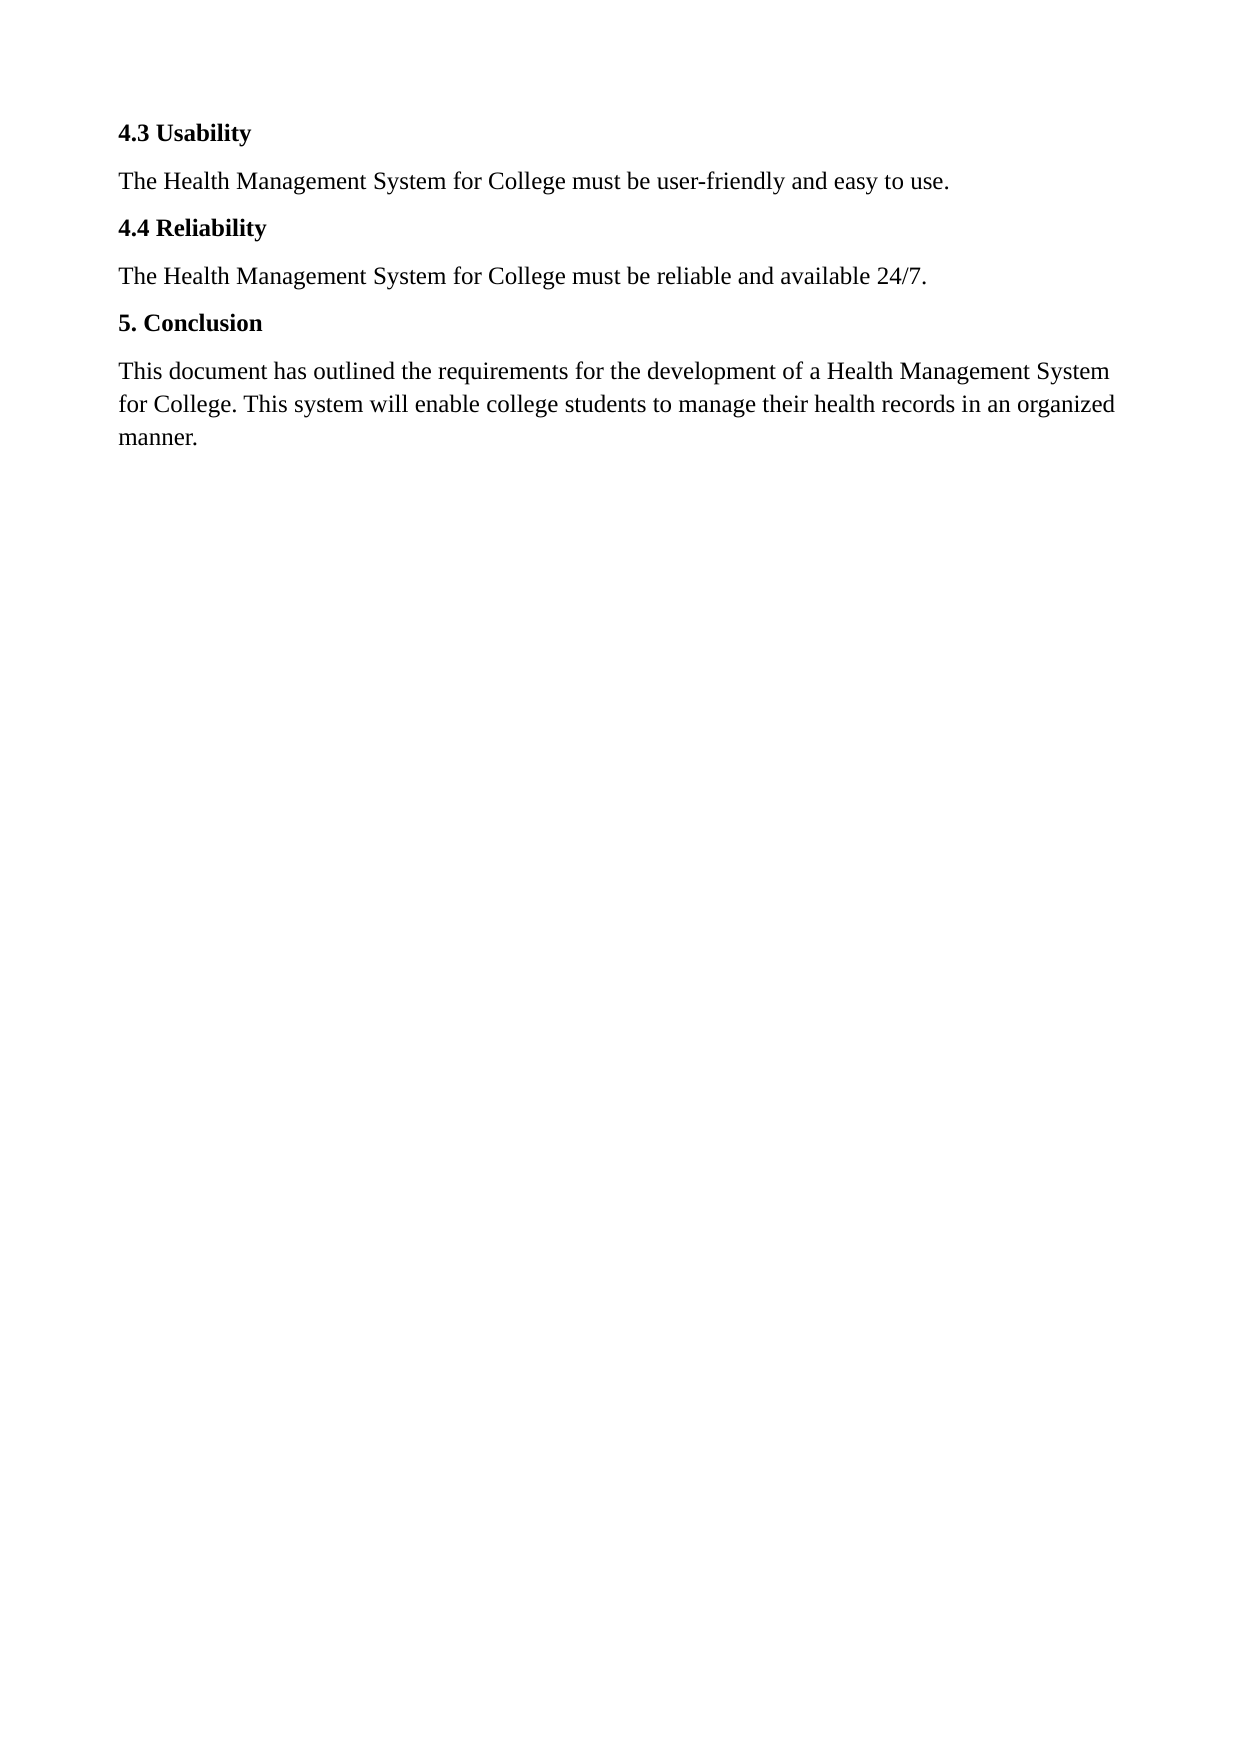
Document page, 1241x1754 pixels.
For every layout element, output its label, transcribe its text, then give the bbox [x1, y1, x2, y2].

text This document has outlined the requirements for the development of a Health Management System for College. This system will enable college students to manage their health records in an organized manner. [118, 356, 1122, 451]
text 4.3 Usability [118, 118, 1122, 147]
text 4.4 Reliability [118, 213, 1122, 242]
text The Health Management System for College must be reliable and available 24/7. [118, 261, 1122, 290]
text 5. Conclusion [118, 308, 1122, 337]
text The Health Management System for College must be user-friendly and easy to use. [118, 166, 1122, 194]
